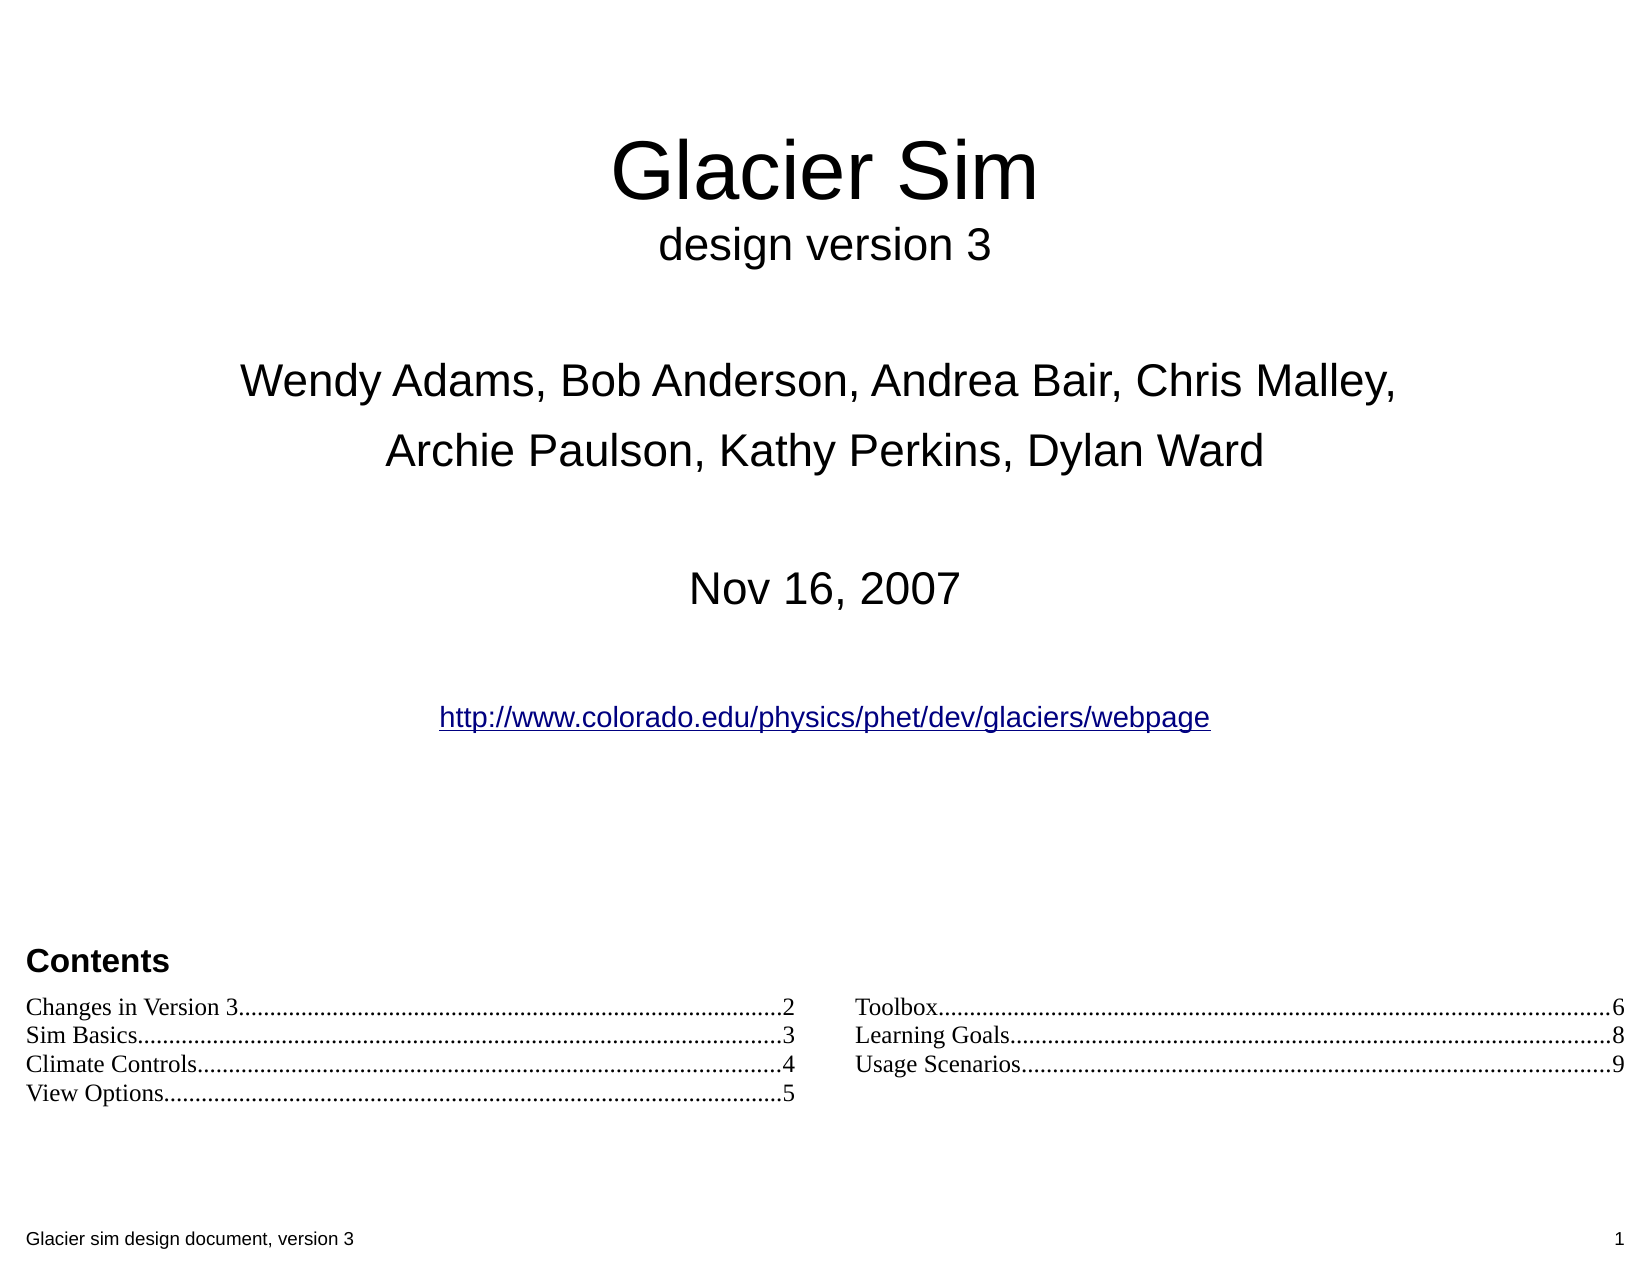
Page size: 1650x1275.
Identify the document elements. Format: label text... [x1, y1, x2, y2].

text View Options 5 [26, 1078, 795, 1107]
text Changes in Version 3 2 [26, 992, 795, 1020]
text Nov 16, 2007 [26, 562, 1624, 614]
text Wendy Adams, Bob Anderson, Andrea Bair, Chris Malley, [26, 354, 1624, 406]
text Archie Paulson, Kathy Perkins, Dylan Ward [26, 423, 1624, 476]
text Climate Controls 4 [26, 1049, 795, 1078]
text Toolbox 6 [855, 992, 1624, 1020]
text Learning Goals 8 [855, 1020, 1624, 1049]
text Usage Scenarios 9 [855, 1049, 1624, 1078]
text Sim Basics 3 [26, 1020, 795, 1049]
subtitle Contents [26, 941, 1624, 979]
text http://www.colorado.edu/physics/phet/dev/glaciers/webpage [26, 701, 1624, 734]
text Glacier Sim [26, 121, 1624, 217]
text design version 3 [26, 217, 1624, 270]
